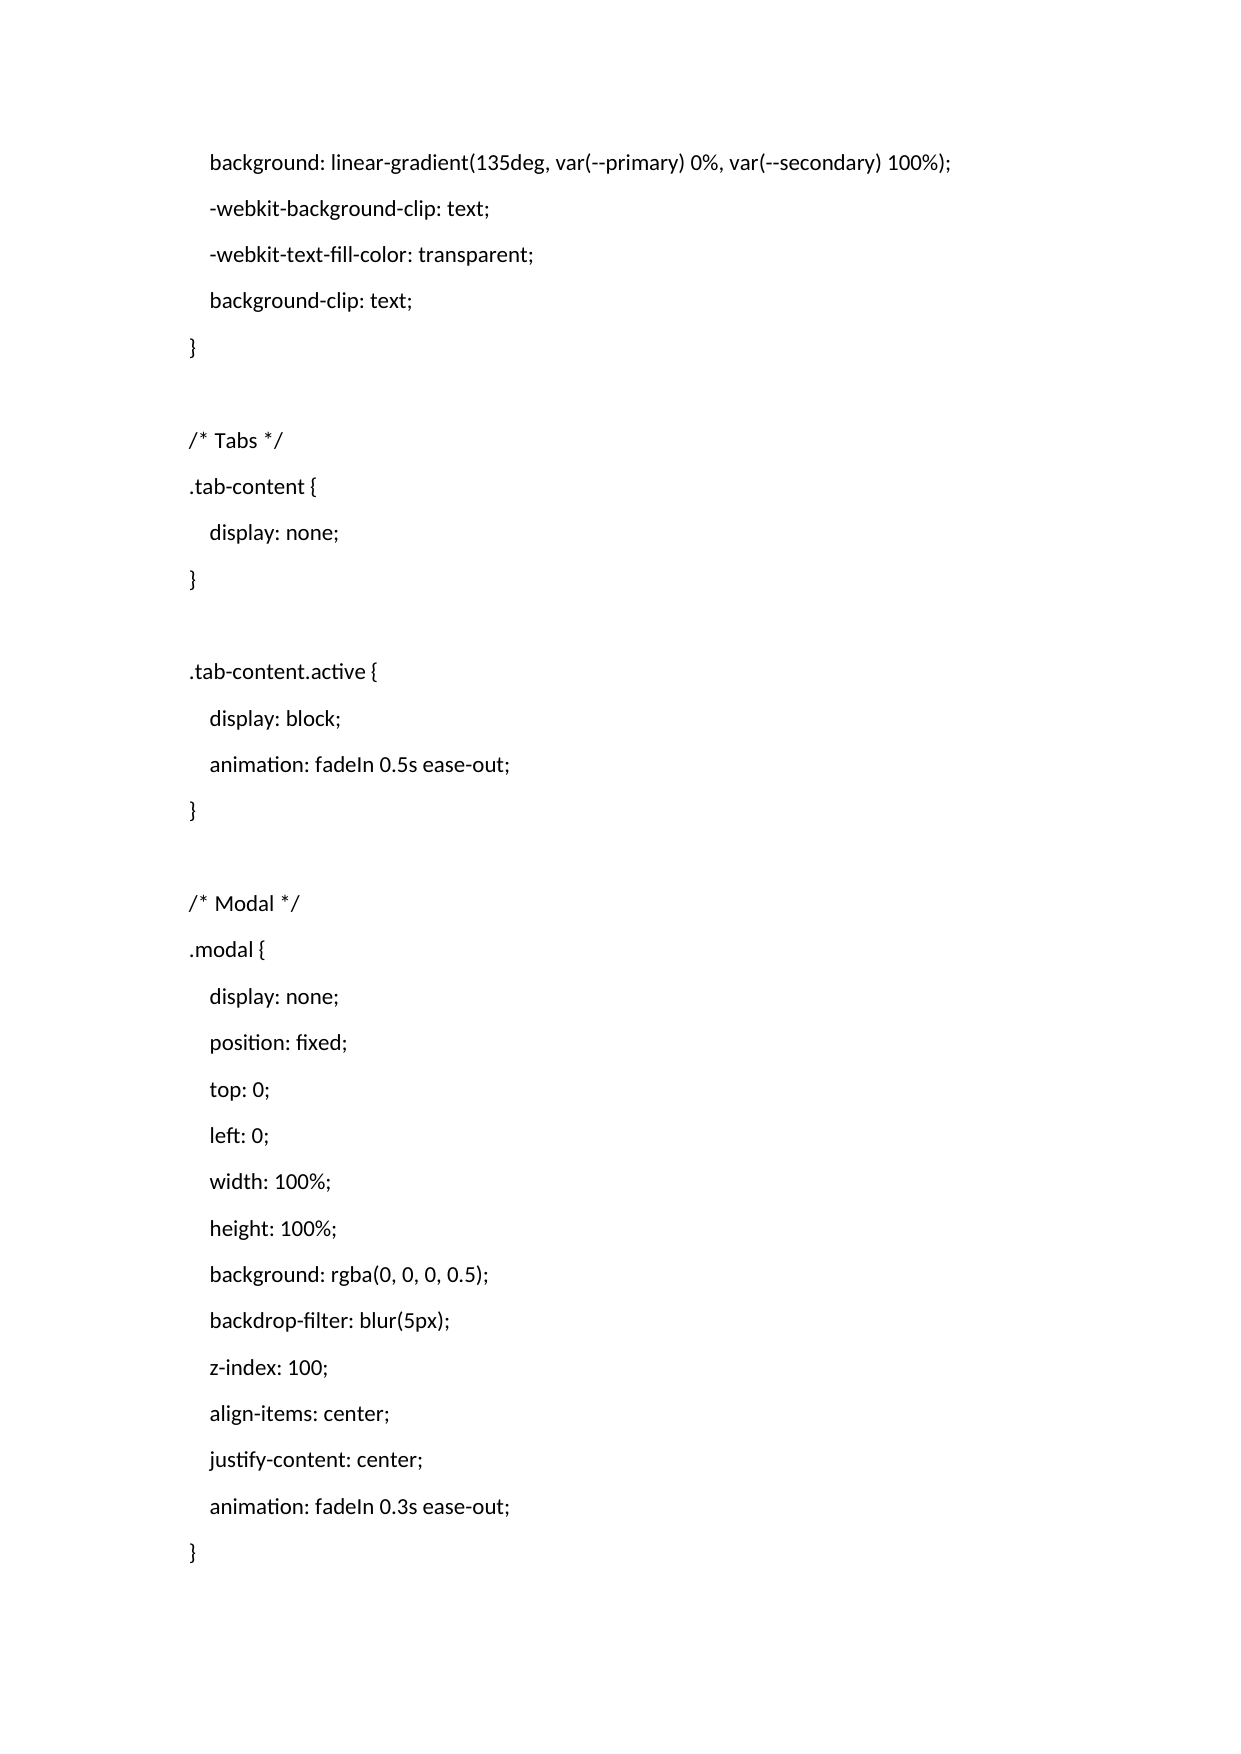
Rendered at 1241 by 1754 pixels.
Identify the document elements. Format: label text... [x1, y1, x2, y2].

text } [148, 797, 1093, 824]
text .modal { [148, 936, 1093, 964]
text -webkit-background-clip: text; [148, 194, 1093, 222]
text height: 100%; [148, 1214, 1093, 1242]
text /* Modal */ [148, 889, 1093, 917]
text justify-content: center; [148, 1446, 1093, 1473]
text background-clip: text; [148, 287, 1093, 315]
text background: linear-gradient(135deg, var(--primary) 0%, var(--secondary) 100%); [148, 148, 1093, 176]
text animation: fadeIn 0.3s ease-out; [148, 1492, 1093, 1520]
text position: fixed; [148, 1028, 1093, 1056]
text .tab-content { [148, 472, 1093, 500]
text width: 100%; [148, 1167, 1093, 1195]
text } [148, 1538, 1093, 1566]
text display: block; [148, 704, 1093, 732]
text display: none; [148, 982, 1093, 1010]
text .tab-content.active { [148, 657, 1093, 686]
text animation: fadeIn 0.5s ease-out; [148, 750, 1093, 778]
text display: none; [148, 518, 1093, 546]
text z-index: 100; [148, 1353, 1093, 1381]
text background: rgba(0, 0, 0, 0.5); [148, 1260, 1093, 1288]
text -webkit-text-fill-color: transparent; [148, 240, 1093, 268]
text } [148, 333, 1093, 361]
text left: 0; [148, 1121, 1093, 1149]
text backdrop-filter: blur(5px); [148, 1306, 1093, 1334]
text } [148, 565, 1093, 593]
text top: 0; [148, 1075, 1093, 1103]
text /* Tabs */ [148, 426, 1093, 454]
text align-items: center; [148, 1399, 1093, 1427]
